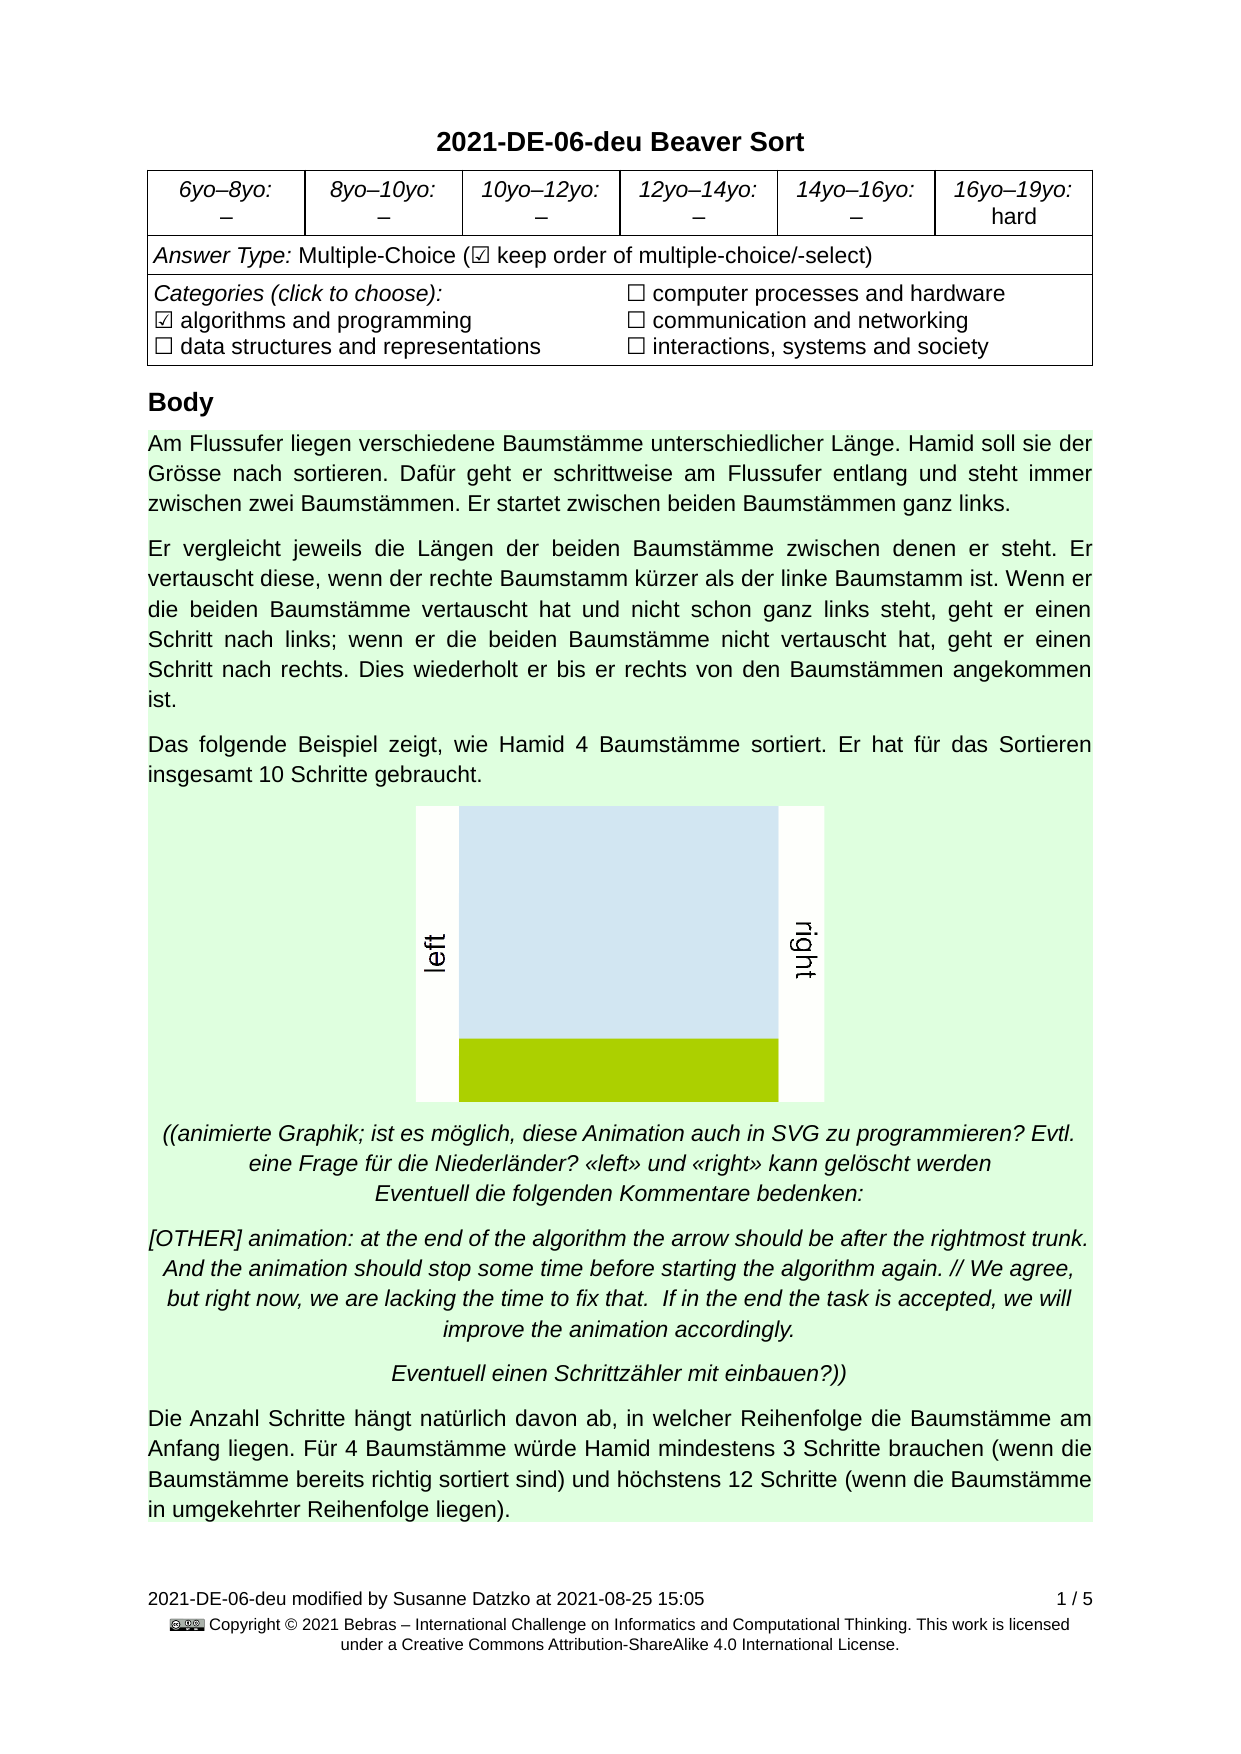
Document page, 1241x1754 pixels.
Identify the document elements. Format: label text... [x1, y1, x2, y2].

table_header 8yo–10yo: – [306, 171, 462, 235]
text Eventuell einen Schrittzähler mit einbauen?)) [148, 1360, 1093, 1387]
text Am Flussufer liegen verschiedene Baumstämme unterschiedlicher Länge. Hamid soll sie der Grösse nach sortieren. Dafür geht er schrittweise am Flussufer entlang und steht immer zwischen zwei Baumstämmen. Er startet zwischen beiden Baumstämmen ganz links. [148, 430, 1093, 517]
text Er vergleicht jeweils die Längen der beiden Baumstämme zwischen denen er steht. Er vertauscht diese, wenn der rechte Baumstamm kürzer als der linke Baumstamm ist. Wenn er die beiden Baumstämme vertauscht hat und nicht schon ganz links steht, geht er einen Schritt nach links; wenn er die beiden Baumstämme nicht vertauscht hat, geht er einen Schritt nach rechts. Dies wiederholt er bis er rechts von den Baumstämmen angekommen ist. [148, 535, 1093, 712]
subtitle Body [148, 387, 1093, 417]
table_header 6yo–8yo: – [148, 171, 304, 235]
text ((animierte Graphik; ist es möglich, diese Animation auch in SVG zu programmieren? Evtl. eine Frage für die Niederländer? «left» und «right» kann gelöscht werden Eventuell die folgenden Kommentare bedenken: [148, 1120, 1093, 1206]
text Die Anzahl Schritte hängt natürlich davon ab, in welcher Reihenfolge die Baumstämme am Anfang liegen. Für 4 Baumstämme würde Hamid mindestens 3 Schritte brauchen (wenn die Baumstämme bereits richtig sortiert sind) und höchstens 12 Schritte (wenn die Baumstämme in umgekehrter Reihenfolge liegen). [148, 1405, 1093, 1522]
table_cell Categories (click to choose): ☑ algorithms and programming ☐ data structures and representations [148, 275, 620, 365]
table_cell ☐ computer processes and hardware ☐ communication and networking ☐ interactions, systems and society [620, 275, 1092, 365]
picture [415, 806, 825, 1102]
text Das folgende Beispiel zeigt, wie Hamid 4 Baumstämme sortiert. Er hat für das Sortieren insgesamt 10 Schritte gebraucht. [148, 731, 1093, 787]
table_header 12yo–14yo: – [621, 171, 777, 235]
text [OTHER] animation: at the end of the algorithm the arrow should be after the rightmost trunk. And the animation should stop some time before starting the algorithm again. // We agree, but right now, we are lacking the time to fix that. If in the end the task is accepted, we will improve the animation accordingly. [148, 1225, 1093, 1342]
table_cell Answer Type: Multiple-Choice (☑ keep order of multiple-choice/-select) [148, 236, 1092, 274]
table_header 16yo–19yo: hard [936, 171, 1092, 235]
subtitle 2021-DE-06-deu Beaver Sort [148, 125, 1093, 157]
table_header 10yo–12yo: – [463, 171, 619, 235]
table_header 14yo–16yo: – [778, 171, 934, 235]
